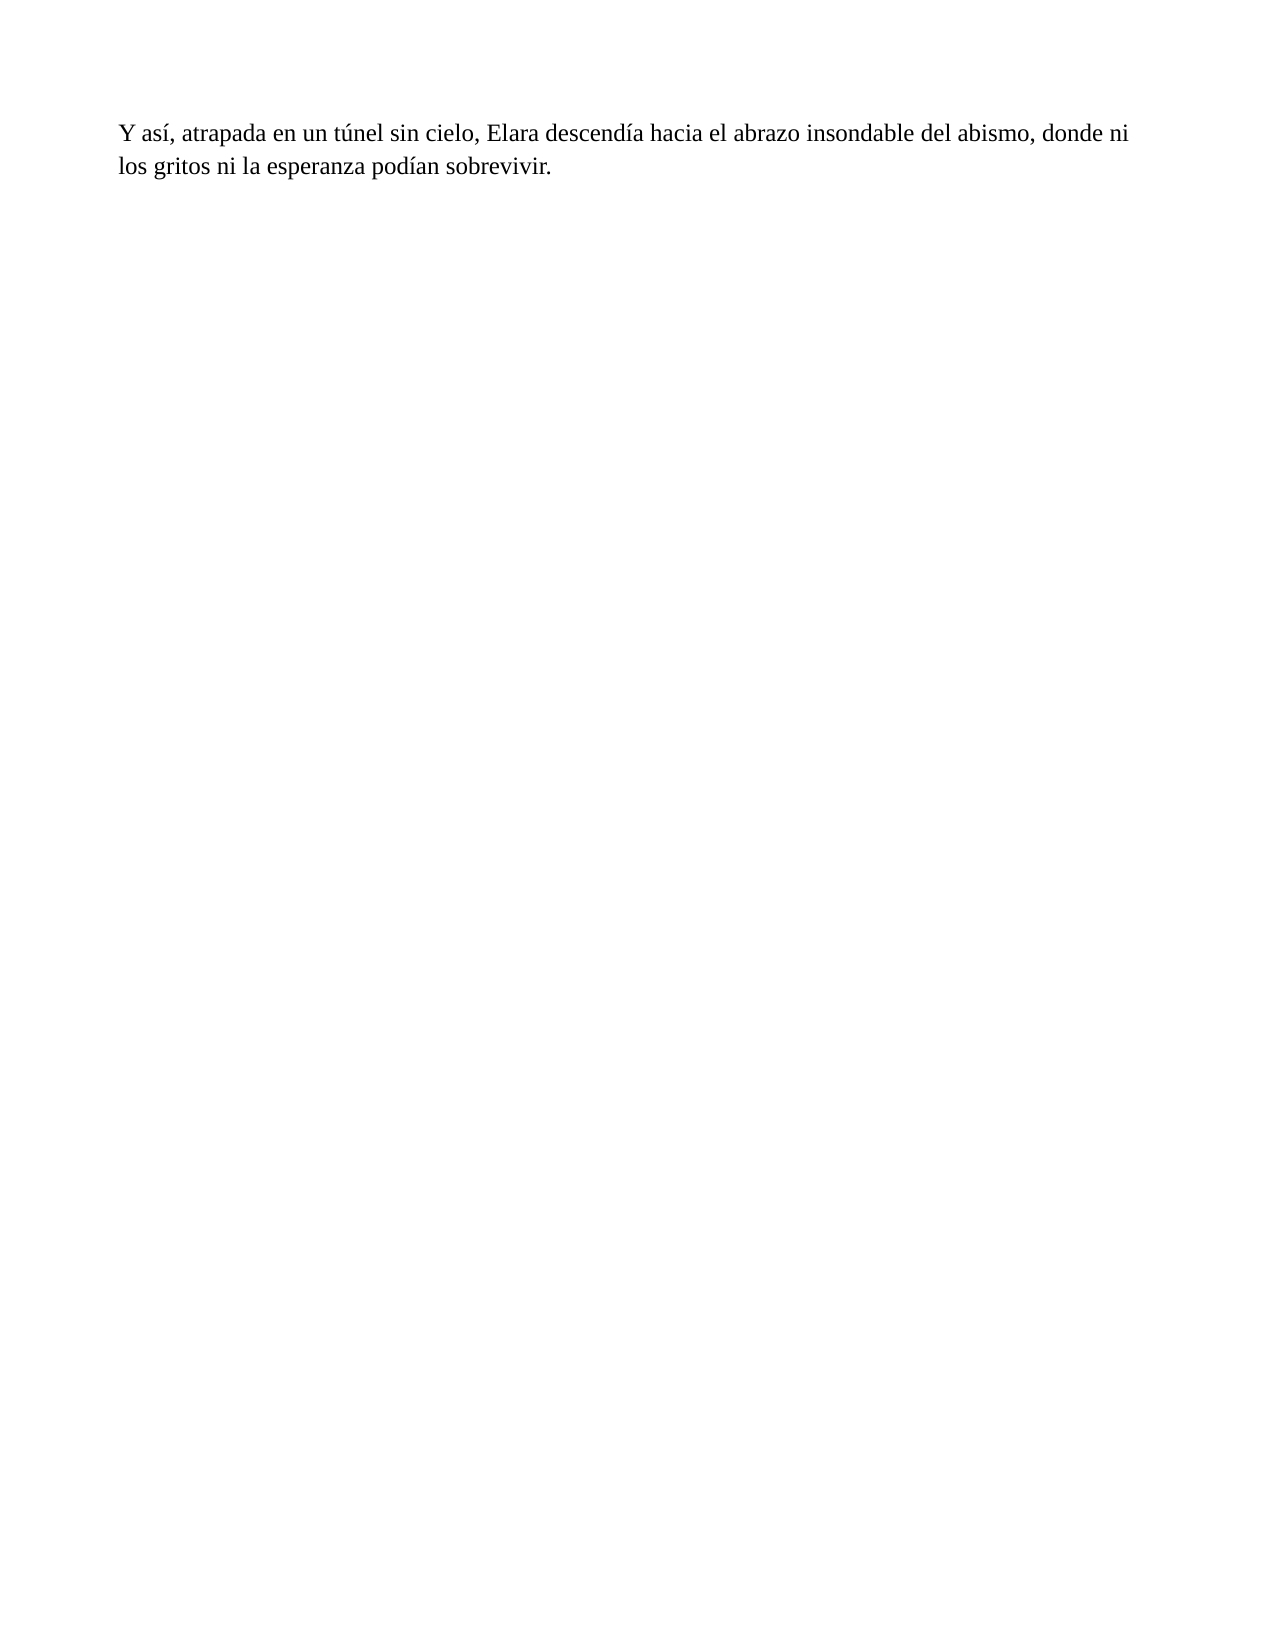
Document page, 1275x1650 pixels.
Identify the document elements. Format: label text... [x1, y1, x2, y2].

text Y así, atrapada en un túnel sin cielo, Elara descendía hacia el abrazo insondable del abismo, donde ni los gritos ni la esperanza podían sobrevivir. [118, 118, 1157, 180]
